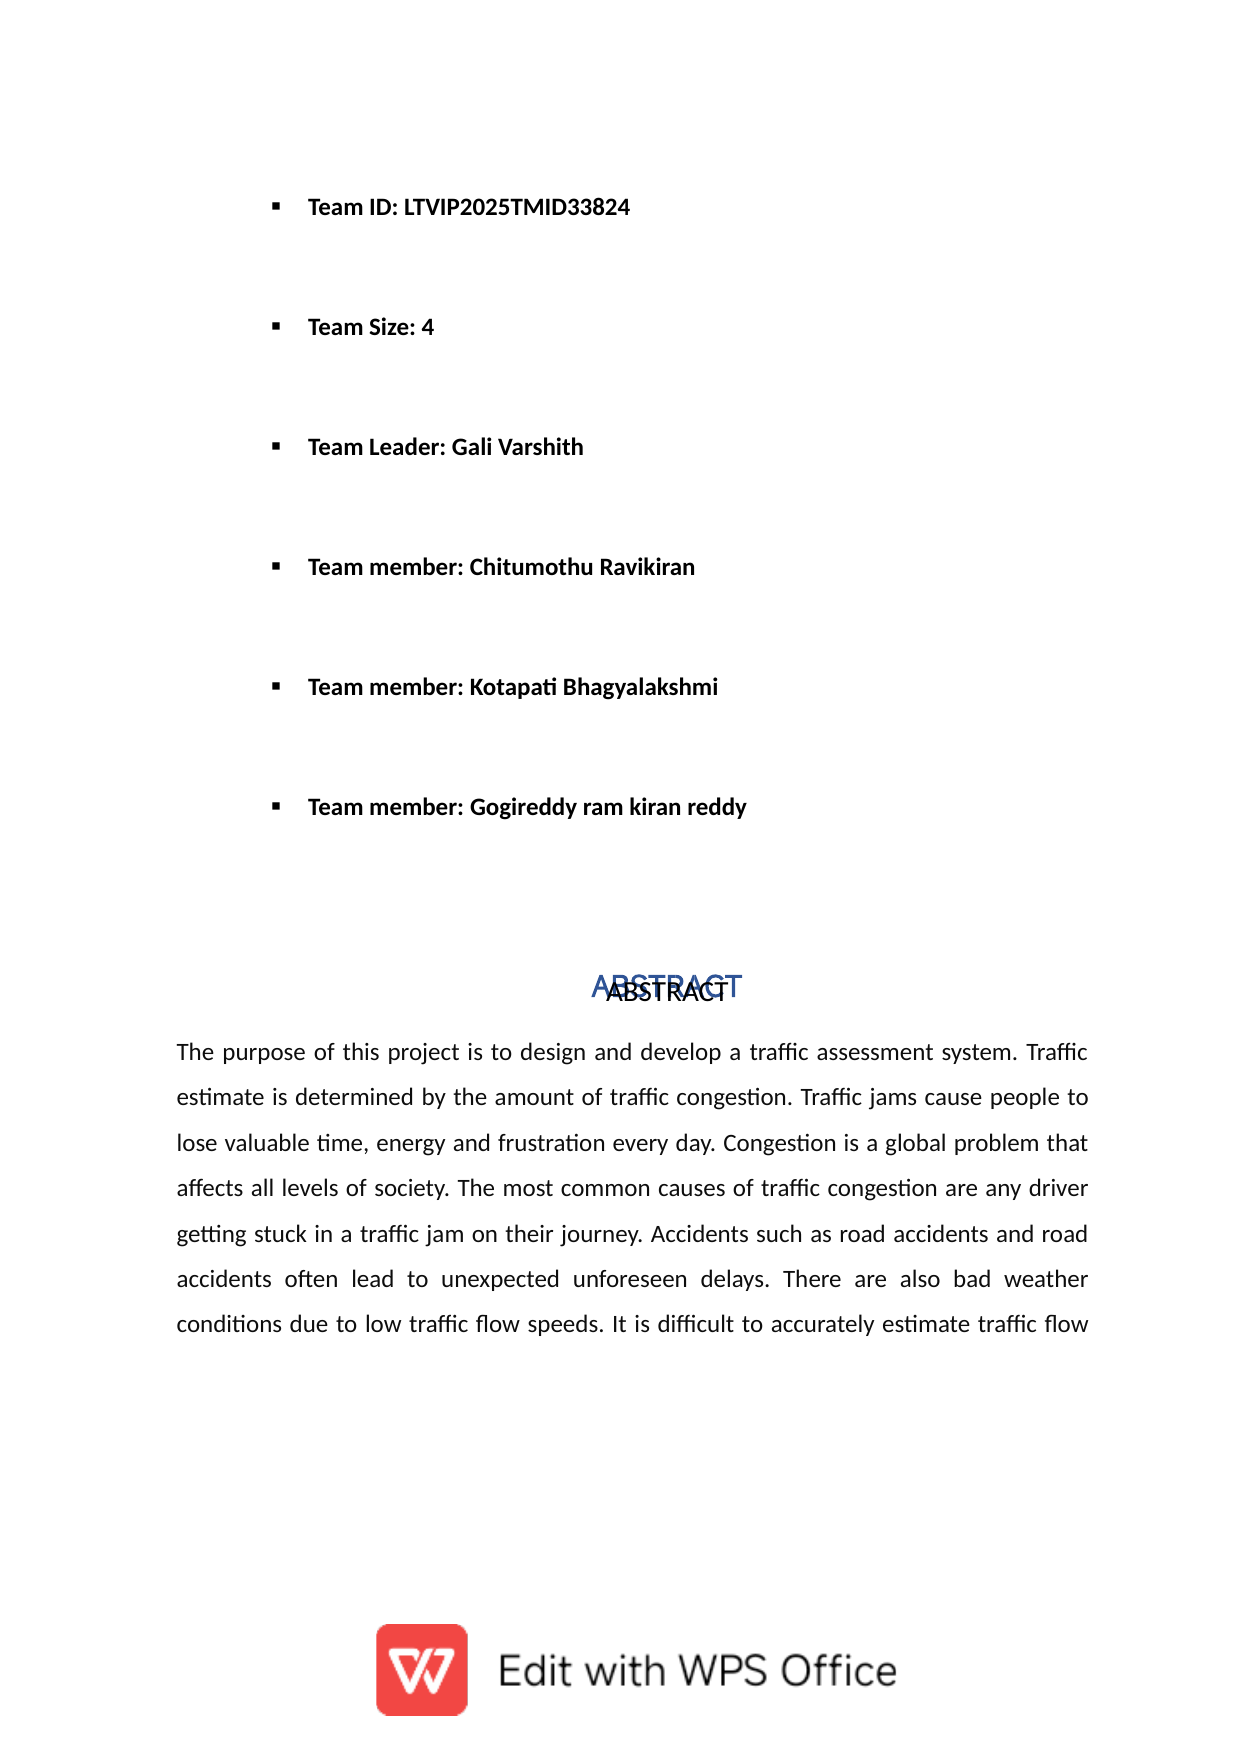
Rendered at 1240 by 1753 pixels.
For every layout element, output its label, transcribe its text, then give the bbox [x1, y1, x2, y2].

list Team member: Chitumothu Ravikiran [270, 551, 1089, 582]
text The purpose of this project is to design and develop a traffic assessment system. Traffic estimate is determined by the amount of traffic congestion. Traffic jams cause people to lose valuable time, energy and frustration every day. Congestion is a global problem that affects all levels of society. The most common causes of traffic congestion are any driver getting stuck in a traffic jam on their journey. Accidents such as road accidents and road accidents often lead to unexpected unforeseen delays. There are also bad weather conditions due to low traffic flow speeds. It is difficult to accurately estimate traffic flow [176, 1036, 1090, 1339]
list Team member: Gogireddy ram kiran reddy [270, 791, 1089, 822]
text ABSTRACT [248, 973, 1085, 1009]
list Team ID: LTVIP2025TMID33824 [270, 191, 1089, 222]
list Team Size: 4 [270, 311, 1089, 342]
list Team Leader: Gali Varshith [270, 431, 1089, 462]
list Team member: Kotapati Bhagyalakshmi [270, 671, 1089, 702]
